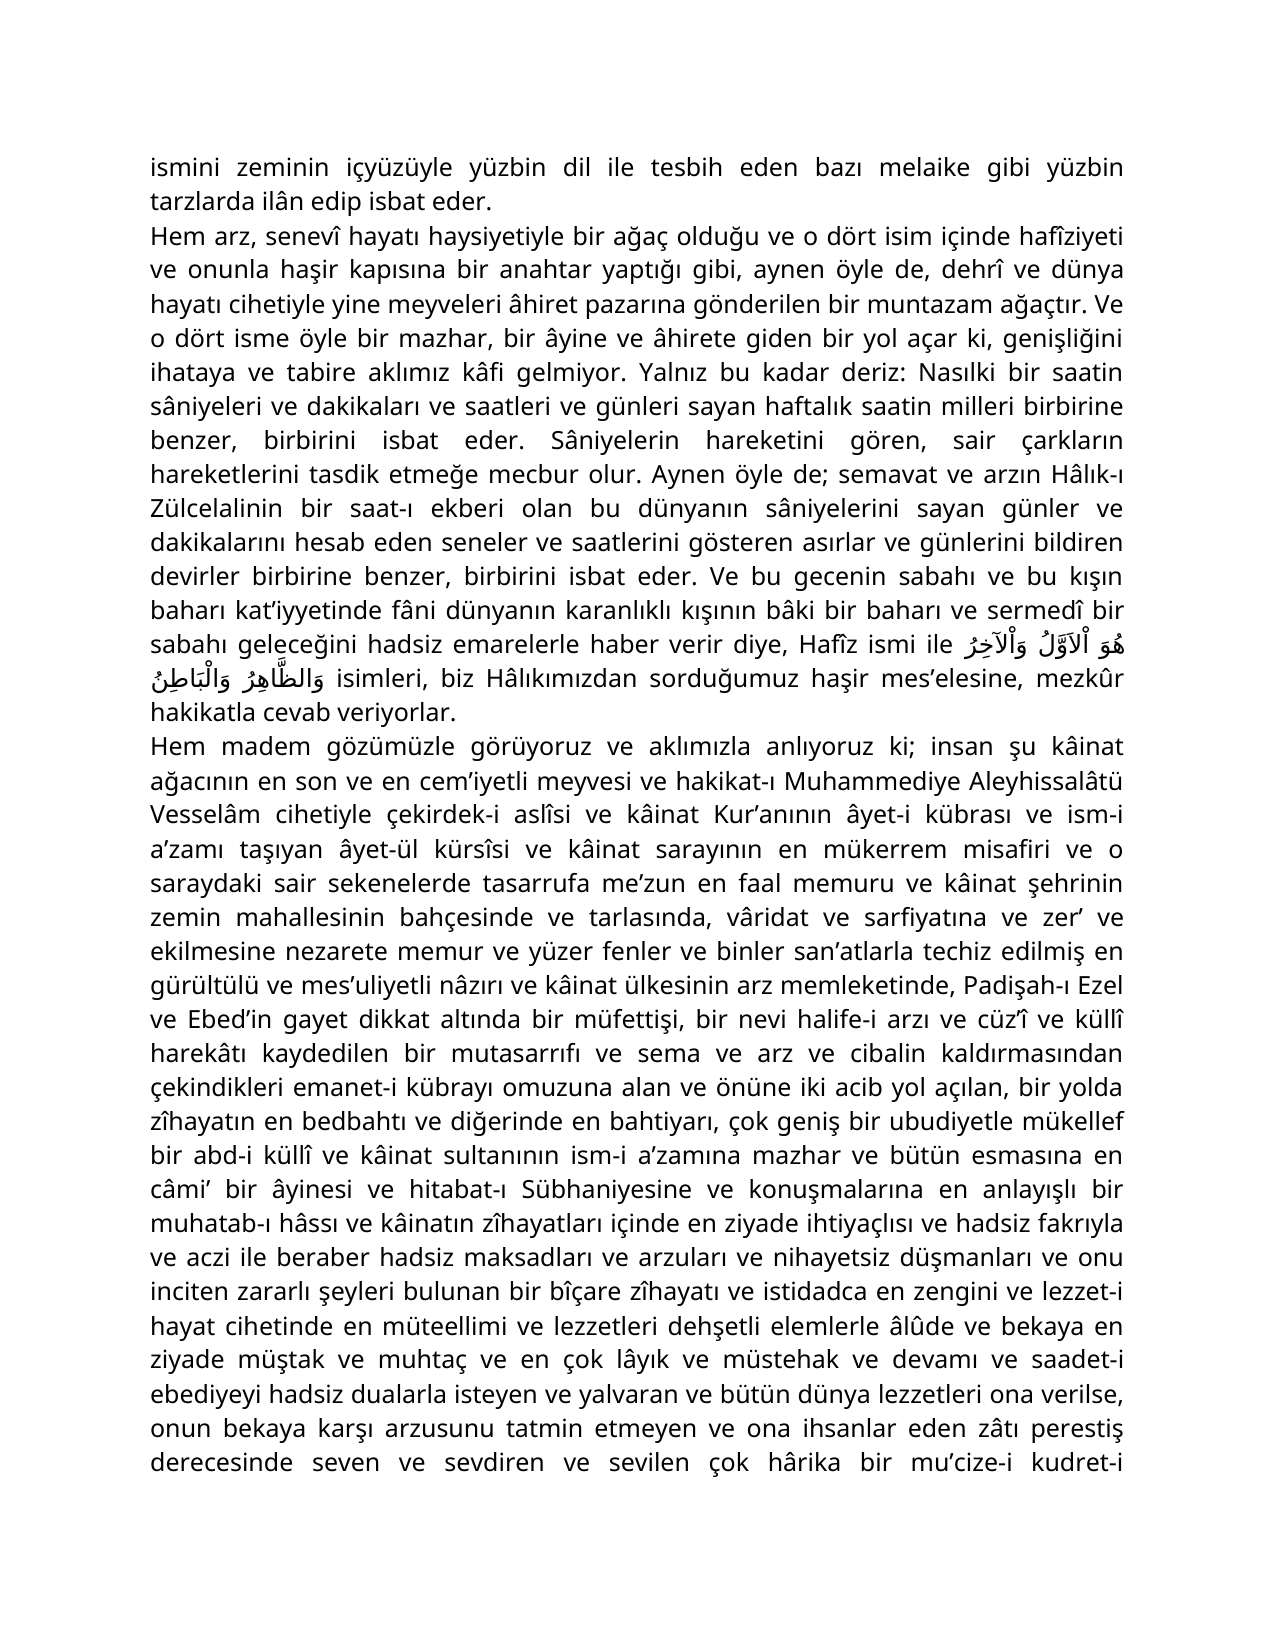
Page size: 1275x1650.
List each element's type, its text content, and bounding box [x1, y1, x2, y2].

text Hem madem gözümüzle görüyoruz ve aklımızla anlıyoruz ki; insan şu kâinat ağacının en son ve en cem’iyetli meyvesi ve hakikat-ı Muhammediye Aleyhissalâtü Vesselâm cihetiyle çekirdek-i aslîsi ve kâinat Kur’anının âyet-i kübrası ve ism-i a’zamı taşıyan âyet-ül kürsîsi ve kâinat sarayının en mükerrem misafiri ve o saraydaki sair sekenelerde tasarrufa me’zun en faal memuru ve kâinat şehrinin zemin mahallesinin bahçesinde ve tarlasında, vâridat ve sarfiyatına ve zer’ ve ekilmesine nezarete memur ve yüzer fenler ve binler san’atlarla techiz edilmiş en gürültülü ve mes’uliyetli nâzırı ve kâinat ülkesinin arz memleketinde, Padişah-ı Ezel ve Ebed’in gayet dikkat altında bir müfettişi, bir nevi halife-i arzı ve cüz’î ve küllî harekâtı kaydedilen bir mutasarrıfı ve sema ve arz ve cibalin kaldırmasından çekindikleri emanet-i kübrayı omuzuna alan ve önüne iki acib yol açılan, bir yolda zîhayatın en bedbahtı ve diğerinde en bahtiyarı, çok geniş bir ubudiyetle mükellef bir abd-i küllî ve kâinat sultanının ism-i a’zamına mazhar ve bütün esmasına en câmi’ bir âyinesi ve hitabat-ı Sübhaniyesine ve konuşmalarına en anlayışlı bir muhatab-ı hâssı ve kâinatın zîhayatları içinde en ziyade ihtiyaçlısı ve hadsiz fakrıyla ve aczi ile beraber hadsiz maksadları ve arzuları ve nihayetsiz düşmanları ve onu inciten zararlı şeyleri bulunan bir bîçare zîhayatı ve istidadca en zengini ve lezzet-i hayat cihetinde en müteellimi ve lezzetleri dehşetli elemlerle âlûde ve bekaya en ziyade müştak ve muhtaç ve en çok lâyık ve müstehak ve devamı ve saadet-i ebediyeyi hadsiz dualarla isteyen ve yalvaran ve bütün dünya lezzetleri ona verilse, onun bekaya karşı arzusunu tatmin etmeyen ve ona ihsanlar eden zâtı perestiş derecesinde seven ve sevdiren ve sevilen çok hârika bir mu’cize-i kudret-i [150, 729, 1125, 1478]
text Bu haşmetli ağacın bâtını ise, hadsiz ve hesaba gelmez muntazam makineleri ve mizanlı fabrikaları kemal-i dikkat ve intizamla işlettiren öyle bir kazan ve tezgâhtır ki, bir dirhemden bin batman taamları pişirir, açlara yetiştirir. Ve öyle bir mizan ve dikkatle işler ki, zerre kadar tesadüfün karışmasına bir yer bırakmıyor. هُوَ الْبَاطِنُ ismini zeminin içyüzüyle yüzbin dil ile tesbih eden bazı melaike gibi yüzbin tarzlarda ilân edip isbat eder. [150, 150, 1125, 218]
text Hem arz, senevî hayatı haysiyetiyle bir ağaç olduğu ve o dört isim içinde hafîziyeti ve onunla haşir kapısına bir anahtar yaptığı gibi, aynen öyle de, dehrî ve dünya hayatı cihetiyle yine meyveleri âhiret pazarına gönderilen bir muntazam ağaçtır. Ve o dört isme öyle bir mazhar, bir âyine ve âhirete giden bir yol açar ki, genişliğini ihataya ve tabire aklımız kâfi gelmiyor. Yalnız bu kadar deriz: Nasılki bir saatin sâniyeleri ve dakikaları ve saatleri ve günleri sayan haftalık saatin milleri birbirine benzer, birbirini isbat eder. Sâniyelerin hareketini gören, sair çarkların hareketlerini tasdik etmeğe mecbur olur. Aynen öyle de; semavat ve arzın Hâlık-ı Zülcelalinin bir saat-ı ekberi olan bu dünyanın sâniyelerini sayan günler ve dakikalarını hesab eden seneler ve saatlerini gösteren asırlar ve günlerini bildiren devirler birbirine benzer, birbirini isbat eder. Ve bu gecenin sabahı ve bu kışın baharı kat’iyyetinde fâni dünyanın karanlıklı kışının bâki bir baharı ve sermedî bir sabahı geleceğini hadsiz emarelerle haber verir diye, Hafîz ismi ile هُوَ اْلاَوَّلُ وَاْلآخِرُ وَالظَّاهِرُ وَالْبَاطِنُ isimleri, biz Hâlıkımızdan sorduğumuz haşir mes’elesine, mezkûr hakikatla cevab veriyorlar. [150, 218, 1125, 729]
